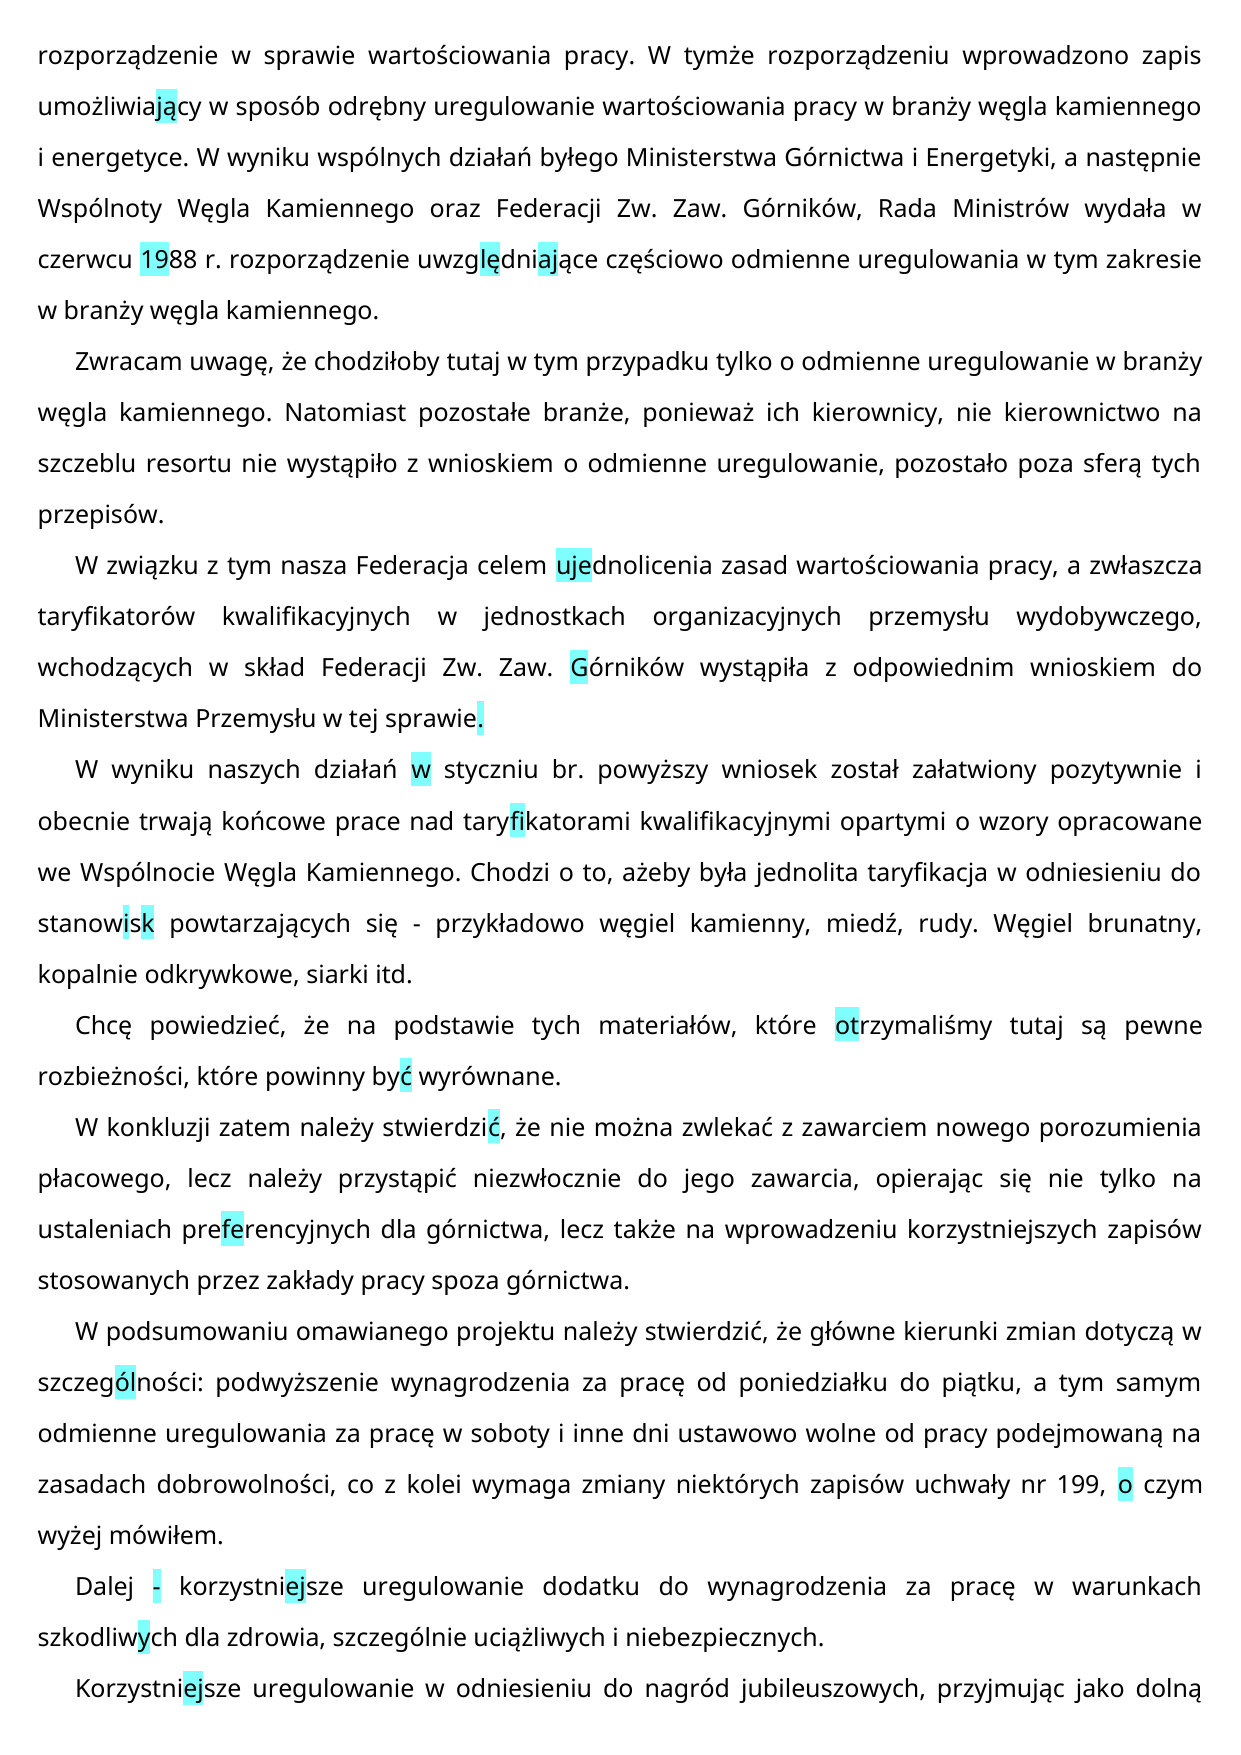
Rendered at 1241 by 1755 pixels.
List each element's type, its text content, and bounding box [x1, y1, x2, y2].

text Zwracam uwagę, że chodziłoby tutaj w tym przypadku tylko o odmienne uregulowanie w branży węgla kamiennego. Natomiast pozostałe branże, ponieważ ich kierownicy, nie kierownictwo na szczeblu resortu nie wystąpiło z wnioskiem o odmienne uregulowanie, pozostało poza sferą tych przepisów. [37, 344, 1203, 531]
text W wyniku naszych działań w styczniu br. powyższy wniosek został załatwiony pozytywnie i obecnie trwają końcowe prace nad taryfikatorami kwalifikacyjnymi opartymi o wzory opracowane we Wspólnocie Węgla Kamiennego. Chodzi o to, ażeby była jednolita taryfikacja w odniesieniu do stanowisk powtarzających się - przykładowo węgiel kamienny, miedź, rudy. Węgiel brunatny, kopalnie odkrywkowe, siarki itd. [37, 752, 1203, 990]
text W konkluzji zatem należy stwierdzić, że nie można zwlekać z zawarciem nowego porozumienia płacowego, lecz należy przystąpić niezwłocznie do jego zawarcia, opierając się nie tylko na ustaleniach preferencyjnych dla górnictwa, lecz także na wprowadzeniu korzystniejszych zapisów stosowanych przez zakłady pracy spoza górnictwa. [37, 1109, 1203, 1297]
text Chcę powiedzieć, że na podstawie tych materiałów, które otrzymaliśmy tutaj są pewne rozbieżności, które powinny być wyrównane. [37, 1007, 1203, 1092]
text W podsumowaniu omawianego projektu należy stwierdzić, że główne kierunki zmian dotyczą w szczególności: podwyższenie wynagrodzenia za pracę od poniedziałku do piątku, a tym samym odmienne uregulowania za pracę w soboty i inne dni ustawowo wolne od pracy podejmowaną na zasadach dobrowolności, co z kolei wymaga zmiany niektórych zapisów uchwały nr 199, o czym wyżej mówiłem. [37, 1313, 1203, 1552]
text rozporządzenie w sprawie wartościowania pracy. W tymże rozporządzeniu wprowadzono zapis umożliwiający w sposób odrębny uregulowanie wartościowania pracy w branży węgla kamiennego i energetyce. W wyniku wspólnych działań byłego Ministerstwa Górnictwa i Energetyki, a następnie Wspólnoty Węgla Kamiennego oraz Federacji Zw. Zaw. Górników, Rada Ministrów wydała w czerwcu 1988 r. rozporządzenie uwzględniające częściowo odmienne uregulowania w tym zakresie w branży węgla kamiennego. [37, 37, 1203, 327]
text Dalej - korzystniejsze uregulowanie dodatku do wynagrodzenia za pracę w warunkach szkodliwych dla zdrowia, szczególnie uciążliwych i niebezpiecznych. [37, 1569, 1203, 1654]
text Korzystniejsze uregulowanie w odniesieniu do nagród jubileuszowych, przyjmując jako dolną [37, 1671, 1203, 1705]
text W związku z tym nasza Federacja celem ujednolicenia zasad wartościowania pracy, a zwłaszcza taryfikatorów kwalifikacyjnych w jednostkach organizacyjnych przemysłu wydobywczego, wchodzących w skład Federacji Zw. Zaw. Górników wystąpiła z odpowiednim wnioskiem do Ministerstwa Przemysłu w tej sprawie. [37, 548, 1203, 735]
